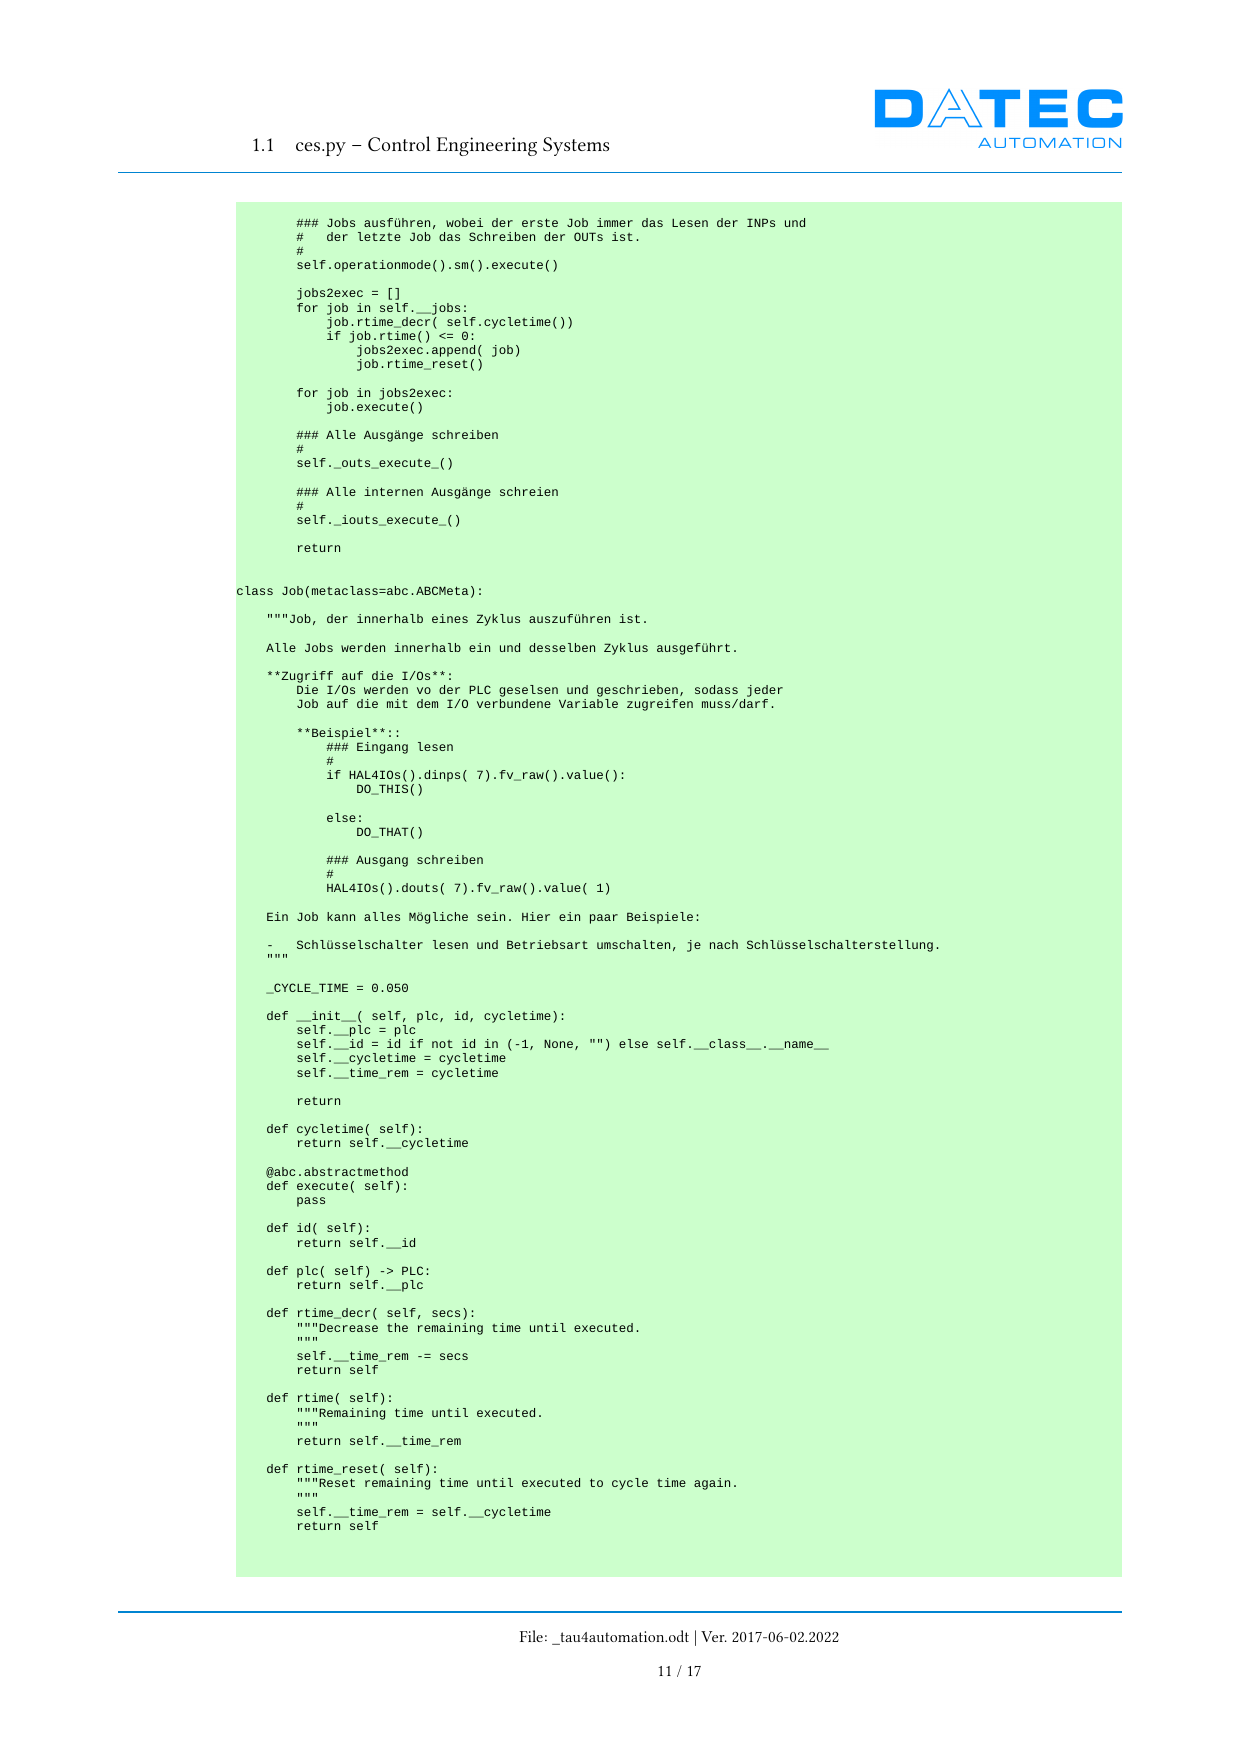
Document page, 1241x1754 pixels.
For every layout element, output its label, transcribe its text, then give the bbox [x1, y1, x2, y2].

text self.__cycletime = cycletime [236, 1052, 1122, 1067]
text for job in self.__jobs: [236, 302, 1122, 316]
text # [236, 500, 1122, 514]
text ### Alle internen Ausgänge schreien [236, 486, 1122, 500]
text job.execute() [236, 401, 1122, 415]
text ### Ausgang schreiben [236, 854, 1122, 868]
text Die I/Os werden vo der PLC geselsen und geschrieben, sodass jeder [236, 684, 1122, 698]
text @abc.abstractmethod [236, 1166, 1122, 1180]
text """ [236, 1492, 1122, 1506]
text self.__time_rem = cycletime [236, 1067, 1122, 1081]
text job.rtime_reset() [236, 358, 1122, 372]
text self.__time_rem = self.__cycletime [236, 1506, 1122, 1520]
text """ [236, 1421, 1122, 1435]
text jobs2exec = [] [236, 287, 1122, 302]
text ### Eingang lesen [236, 741, 1122, 755]
text Alle Jobs werden innerhalb ein und desselben Zyklus ausgeführt. [236, 642, 1122, 656]
text if HAL4IOs().dinps( 7).fv_raw().value(): [236, 769, 1122, 783]
text - Schlüsselschalter lesen und Betriebsart umschalten, je nach Schlüsselschalterstellung. [236, 939, 1122, 953]
text Job auf die mit dem I/O verbundene Variable zugreifen muss/darf. [236, 698, 1122, 712]
text self.__plc = plc [236, 1024, 1122, 1038]
text """Remaining time until executed. [236, 1407, 1122, 1421]
text return self [236, 1364, 1122, 1378]
text DO_THAT() [236, 826, 1122, 840]
text # [236, 868, 1122, 882]
text return self.__id [236, 1237, 1122, 1251]
text ### Jobs ausführen, wobei der erste Job immer das Lesen der INPs und [236, 217, 1122, 231]
text # der letzte Job das Schreiben der OUTs ist. [236, 231, 1122, 245]
text return [236, 542, 1122, 557]
text """Reset remaining time until executed to cycle time again. [236, 1477, 1122, 1492]
text ### Alle Ausgänge schreiben [236, 429, 1122, 443]
text def execute( self): [236, 1180, 1122, 1194]
text def cycletime( self): [236, 1123, 1122, 1137]
text class Job(metaclass=abc.ABCMeta): [236, 585, 1122, 599]
text def id( self): [236, 1222, 1122, 1237]
text def rtime( self): [236, 1392, 1122, 1407]
text if job.rtime() <= 0: [236, 330, 1122, 344]
text HAL4IOs().douts( 7).fv_raw().value( 1) [236, 882, 1122, 897]
text else: [236, 812, 1122, 826]
text # [236, 443, 1122, 457]
text """ [236, 1336, 1122, 1350]
text def rtime_reset( self): [236, 1463, 1122, 1477]
text return self.__time_rem [236, 1435, 1122, 1449]
picture [874, 88, 1123, 148]
text self._outs_execute_() [236, 457, 1122, 472]
text """ [236, 953, 1122, 967]
text for job in jobs2exec: [236, 387, 1122, 401]
text self.__id = id if not id in (-1, None, "") else self.__class__.__name__ [236, 1038, 1122, 1052]
text """Decrease the remaining time until executed. [236, 1322, 1122, 1336]
text self._iouts_execute_() [236, 514, 1122, 528]
text _CYCLE_TIME = 0.050 [236, 982, 1122, 996]
text pass [236, 1194, 1122, 1208]
text self.__time_rem -= secs [236, 1350, 1122, 1364]
text **Zugriff auf die I/Os**: [236, 670, 1122, 684]
text """Job, der innerhalb eines Zyklus auszuführen ist. [236, 613, 1122, 627]
text def __init__( self, plc, id, cycletime): [236, 1010, 1122, 1024]
text return [236, 1095, 1122, 1109]
text job.rtime_decr( self.cycletime()) [236, 316, 1122, 330]
text self.operationmode().sm().execute() [236, 259, 1122, 273]
text return self.__cycletime [236, 1137, 1122, 1152]
text **Beispiel**:: [236, 727, 1122, 741]
text def plc( self) -> PLC: [236, 1265, 1122, 1279]
text jobs2exec.append( job) [236, 344, 1122, 358]
text # [236, 755, 1122, 769]
text DO_THIS() [236, 783, 1122, 797]
text # [236, 245, 1122, 259]
text def rtime_decr( self, secs): [236, 1307, 1122, 1322]
text return self [236, 1520, 1122, 1534]
text return self.__plc [236, 1279, 1122, 1293]
text Ein Job kann alles Mögliche sein. Hier ein paar Beispiele: [236, 911, 1122, 925]
